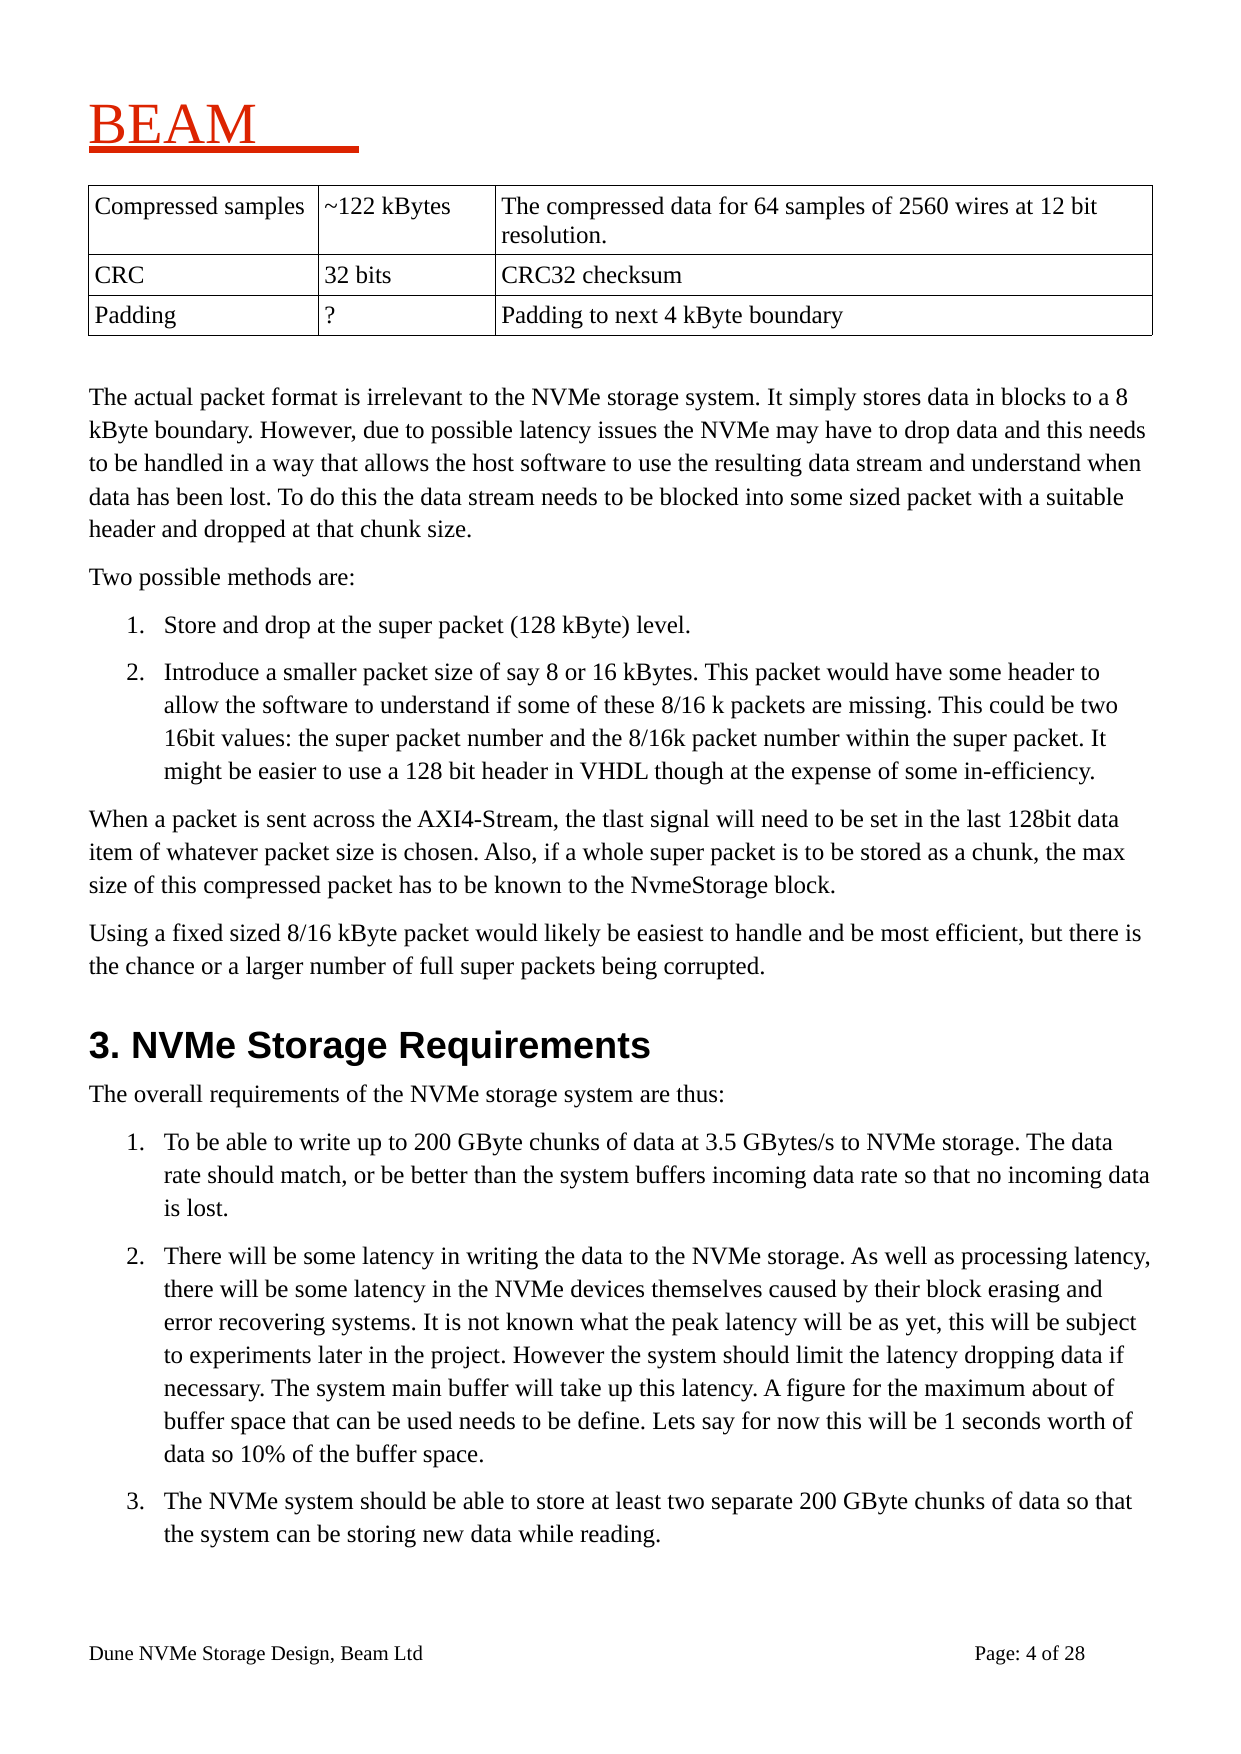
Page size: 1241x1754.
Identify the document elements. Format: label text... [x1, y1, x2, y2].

list The NVMe system should be able to store at least two separate 200 GByte chunks of data so that the system can be storing new data while reading. [126, 1486, 1152, 1548]
table_cell ? [319, 296, 495, 335]
table_cell Compressed samples [89, 186, 318, 254]
text The actual packet format is irrelevant to the NVMe storage system. It simply stores data in blocks to a 8 kByte boundary. However, due to possible latency issues the NVMe may have to drop data and this needs to be handled in a way that allows the host software to use the resulting data stream and understand when data has been lost. To do this the data stream needs to be blocked into some sized packet with a suitable header and dropped at that chunk size. [88, 382, 1152, 543]
list Store and drop at the super packet (128 kByte) level. [126, 610, 1152, 638]
text Two possible methods are: [88, 562, 1152, 591]
text Using a fixed sized 8/16 kByte packet would likely be easiest to handle and be most efficient, but there is the chance or a larger number of full super packets being corrupted. [88, 918, 1152, 979]
table_cell The compressed data for 64 samples of 2560 wires at 12 bit resolution. [496, 186, 1152, 254]
text The overall requirements of the NVMe storage system are thus: [88, 1079, 1152, 1108]
table_cell Padding to next 4 kByte boundary [496, 296, 1152, 335]
table_cell ~122 kBytes [319, 186, 495, 254]
subtitle NVMe Storage Requirements [88, 1023, 1152, 1067]
list There will be some latency in writing the data to the NVMe storage. As well as processing latency, there will be some latency in the NVMe devices themselves caused by their block erasing and error recovering systems. It is not known what the peak latency will be as yet, this will be subject to experiments later in the project. However the system should limit the latency dropping data if necessary. The system main buffer will take up this latency. A figure for the maximum about of buffer space that can be used needs to be define. Lets say for now this will be 1 seconds worth of data so 10% of the buffer space. [126, 1241, 1152, 1468]
text When a packet is sent across the AXI4-Stream, the tlast signal will need to be set in the last 128bit data item of whatever packet size is chosen. Also, if a whole super packet is to be stored as a chunk, the max size of this compressed packet has to be known to the NvmeStorage block. [88, 804, 1152, 899]
table_cell CRC [89, 255, 318, 294]
table_cell Padding [89, 296, 318, 335]
list Introduce a smaller packet size of say 8 or 16 kBytes. This packet would have some header to allow the software to understand if some of these 8/16 k packets are missing. This could be two 16bit values: the super packet number and the 8/16k packet number within the super packet. It might be easier to use a 128 bit header in VHDL though at the expense of some in-efficiency. [126, 657, 1152, 785]
table_cell CRC32 checksum [496, 255, 1152, 294]
list To be able to write up to 200 GByte chunks of data at 3.5 GBytes/s to NVMe storage. The data rate should match, or be better than the system buffers incoming data rate so that no incoming data is lost. [126, 1127, 1152, 1222]
table_cell 32 bits [319, 255, 495, 294]
